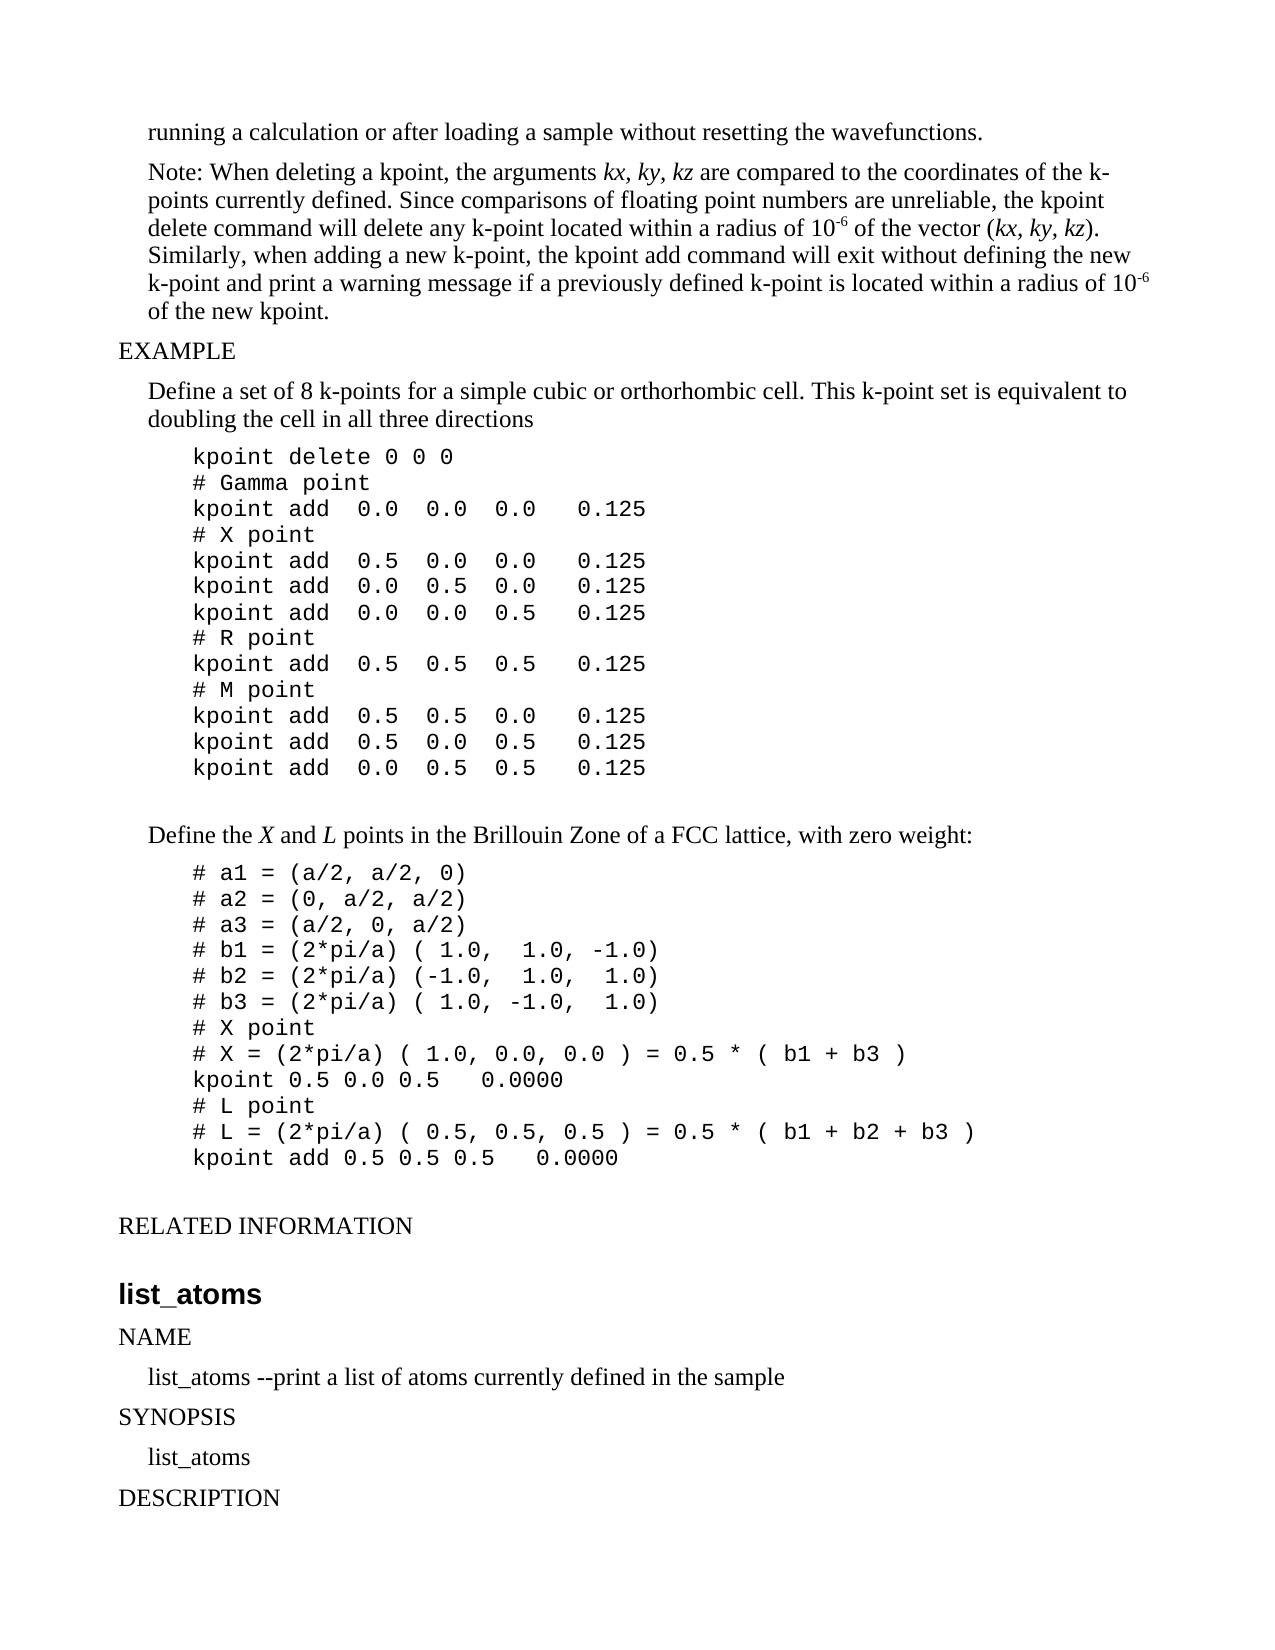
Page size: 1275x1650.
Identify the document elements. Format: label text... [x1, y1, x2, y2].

text # X point [192, 523, 1157, 549]
text NAME [118, 1323, 1157, 1351]
text # L = (2*pi/a) ( 0.5, 0.5, 0.5 ) = 0.5 * ( b1 + b2 + b3 ) [192, 1120, 1157, 1146]
text kpoint add 0.0 0.0 0.5 0.125 [192, 601, 1157, 627]
text # X = (2*pi/a) ( 1.0, 0.0, 0.0 ) = 0.5 * ( b1 + b3 ) [192, 1043, 1157, 1068]
text kpoint add 0.0 0.5 0.0 0.125 [192, 575, 1157, 601]
text # L point [192, 1094, 1157, 1120]
text Note: When deleting a kpoint, the arguments kx, ky, kz are compared to the coordinates of the k-points currently defined. Since comparisons of floating point numbers are unreliable, the kpoint delete command will delete any k-point located within a radius of 10-6 of the vector (kx, ky, kz). Similarly, when adding a new k-point, the kpoint add command will exit without defining the new k-point and print a warning message if a previously defined k-point is located within a radius of 10-6 of the new kpoint. [148, 158, 1157, 324]
text # Gamma point [192, 471, 1157, 497]
text Define a set of 8 k-points for a simple cubic or orthorhombic cell. This k-point set is equivalent to doubling the cell in all three directions [148, 377, 1157, 433]
text kpoint add 0.5 0.5 0.5 0.0000 [192, 1146, 1157, 1172]
text kpoint add 0.5 0.5 0.0 0.125 [192, 704, 1157, 731]
text kpoint delete 0 0 0 [192, 445, 1157, 471]
text # X point [192, 1017, 1157, 1043]
text # M point [192, 679, 1157, 704]
text kpoint add 0.0 0.0 0.0 0.125 [192, 497, 1157, 523]
text RELATED INFORMATION [118, 1212, 1157, 1240]
text Define the X and L points in the Brillouin Zone of a FCC lattice, with zero weight: [148, 821, 1157, 848]
text # a1 = (a/2, a/2, 0) [192, 861, 1157, 887]
text kpoint add 0.5 0.0 0.5 0.125 [192, 731, 1157, 756]
text kpoint add 0.5 0.5 0.5 0.125 [192, 653, 1157, 679]
text # a3 = (a/2, 0, a/2) [192, 913, 1157, 939]
text EXAMPLE [118, 337, 1157, 365]
subtitle list_atoms [118, 1278, 1157, 1310]
text # b3 = (2*pi/a) ( 1.0, -1.0, 1.0) [192, 991, 1157, 1017]
text kpoint 0.5 0.0 0.5 0.0000 [192, 1068, 1157, 1094]
text # b2 = (2*pi/a) (-1.0, 1.0, 1.0) [192, 965, 1157, 991]
text SYNOPSIS [118, 1403, 1157, 1431]
text list_atoms --print a list of atoms currently defined in the sample [148, 1363, 1157, 1391]
text kpoint add 0.0 0.5 0.5 0.125 [192, 756, 1157, 782]
text # R point [192, 627, 1157, 653]
text # b1 = (2*pi/a) ( 1.0, 1.0, -1.0) [192, 939, 1157, 965]
text DESCRIPTION [118, 1484, 1157, 1511]
text list_atoms [148, 1443, 1157, 1471]
text kpoint add 0.5 0.0 0.0 0.125 [192, 549, 1157, 575]
text # a2 = (0, a/2, a/2) [192, 887, 1157, 913]
text running a calculation or after loading a sample without resetting the wavefunctions. [148, 118, 1157, 146]
